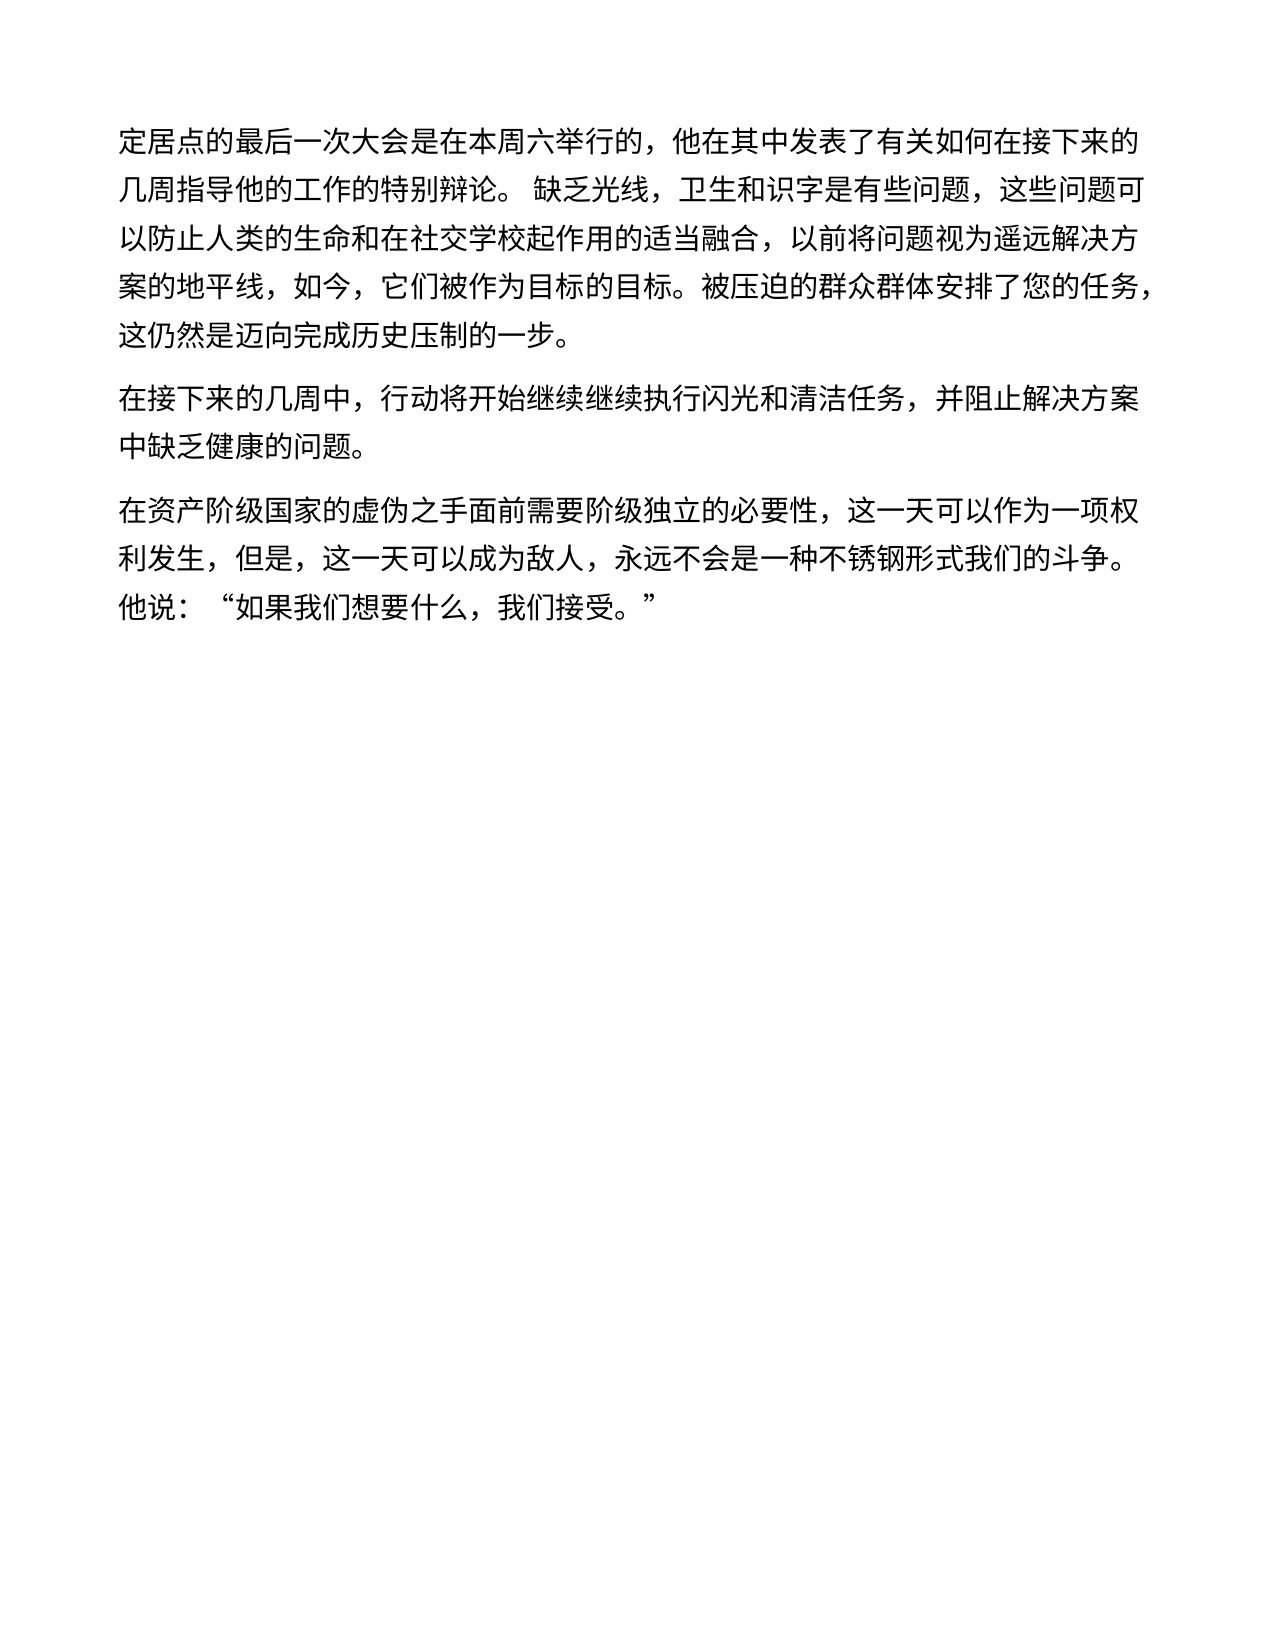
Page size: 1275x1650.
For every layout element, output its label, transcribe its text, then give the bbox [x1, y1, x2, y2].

text 定居点的最后一次大会是在本周六举行的，他在其中发表了有关如何在接下来的几周指导他的工作的特别辩论。 缺乏光线，卫生和识字是有些问题，这些问题可以防止人类的生命和在社交学校起作用的适当融合，以前将问题视为遥远解决方案的地平线，如今，它们被作为目标的目标。被压迫的群众群体安排了您的任务，这仍然是迈向完成历史压制的一步。 [118, 118, 1157, 354]
text 在接下来的几周中，行动将开始继续继续执行闪光和清洁任务，并阻止解决方案中缺乏健康的问题。 [118, 375, 1157, 466]
text 在资产阶级国家的虚伪之手面前需要阶级独立的必要性，这一天可以作为一项权利发生，但是，这一天可以成为敌人，永远不会是一种不锈钢形式我们的斗争。 他说：“如果我们想要什么，我们接受。” [118, 487, 1157, 626]
